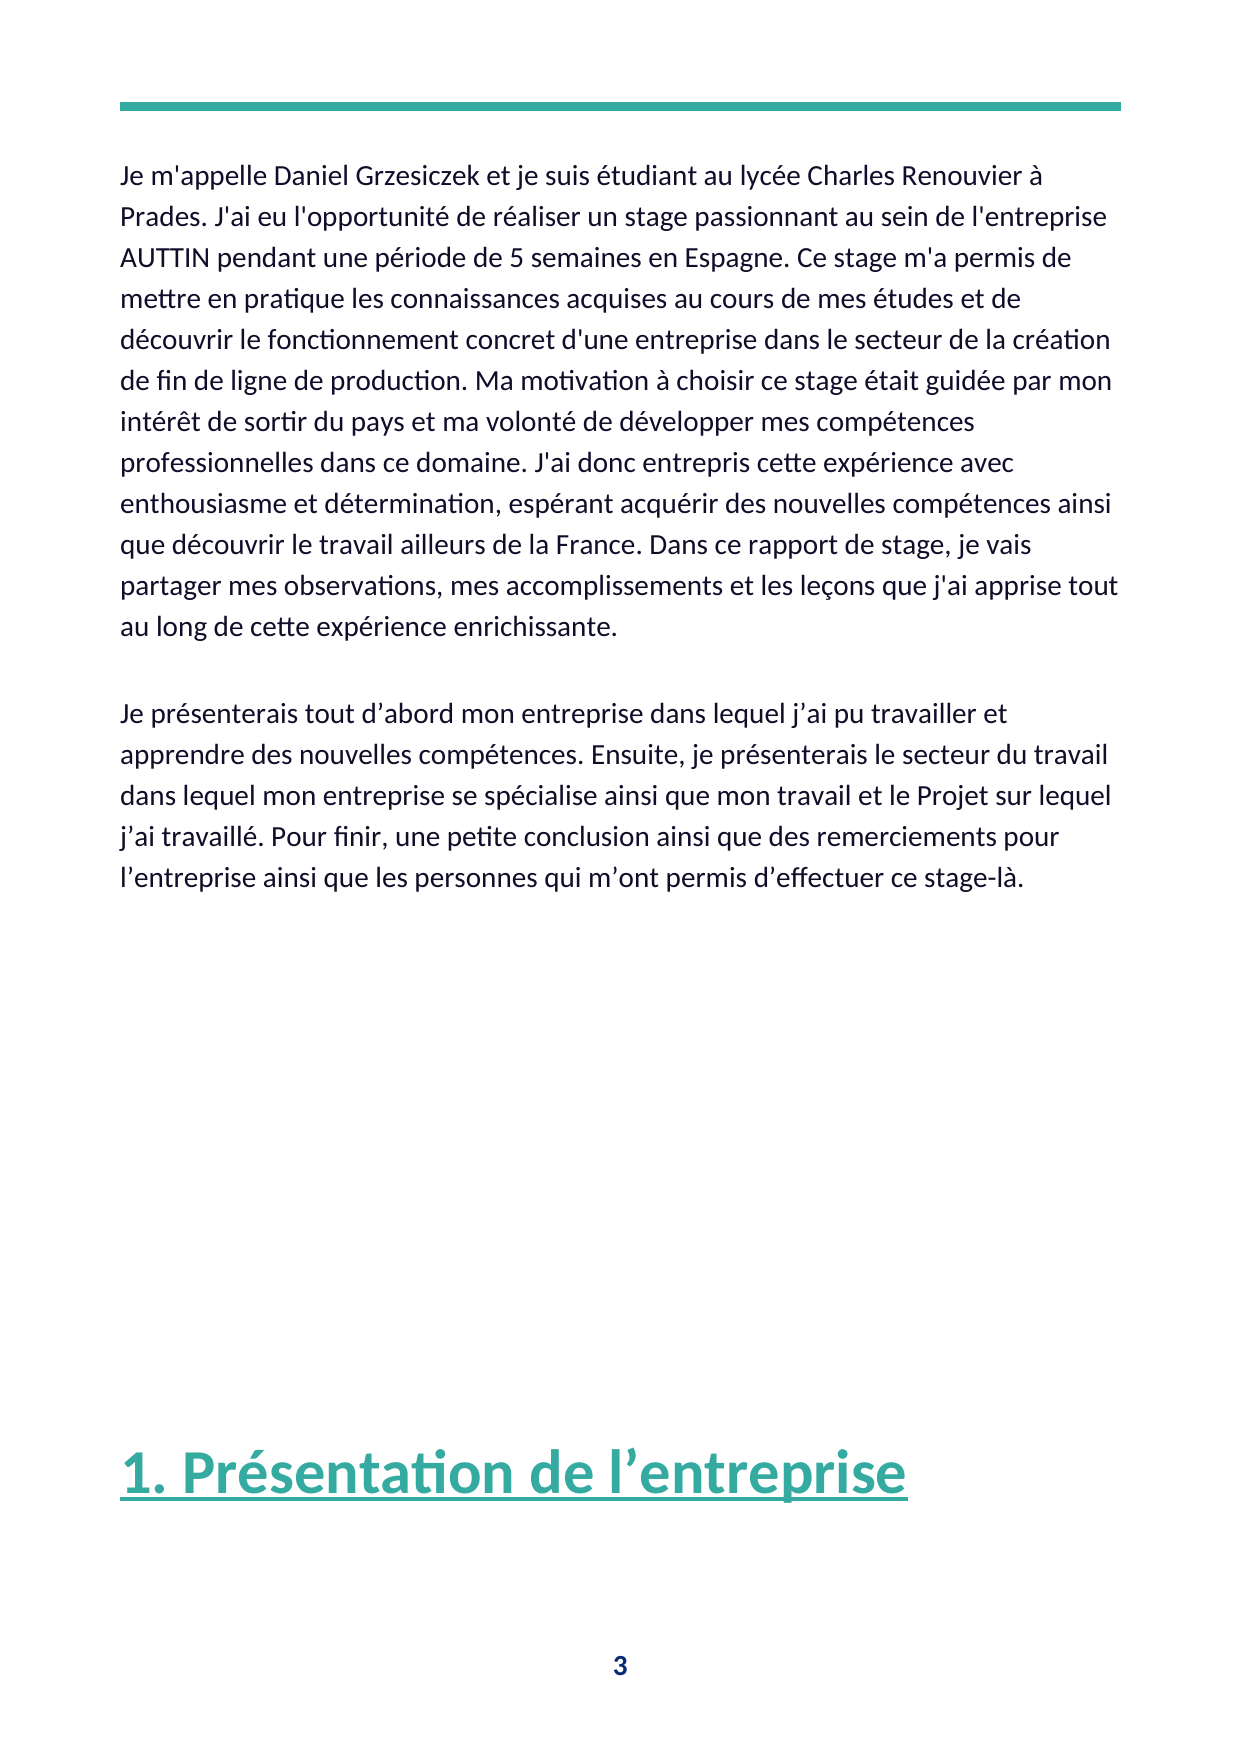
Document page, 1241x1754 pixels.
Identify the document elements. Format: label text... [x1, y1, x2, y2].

text Je présenterais tout d’abord mon entreprise dans lequel j’ai pu travailler et apprendre des nouvelles compétences. Ensuite, je présenterais le secteur du travail dans lequel mon entreprise se spécialise ainsi que mon travail et le Projet sur lequel j’ai travaillé. Pour finir, une petite conclusion ainsi que des remerciements pour l’entreprise ainsi que les personnes qui m’ont permis d’effectuer ce stage-là. [120, 696, 1120, 895]
text 1. Présentation de l’entreprise [120, 1432, 1120, 1509]
text Je m'appelle Daniel Grzesiczek et je suis étudiant au lycée Charles Renouvier à Prades. J'ai eu l'opportunité de réaliser un stage passionnant au sein de l'entreprise AUTTIN pendant une période de 5 semaines en Espagne. Ce stage m'a permis de mettre en pratique les connaissances acquises au cours de mes études et de découvrir le fonctionnement concret d'une entreprise dans le secteur de la création de fin de ligne de production. Ma motivation à choisir ce stage était guidée par mon intérêt de sortir du pays et ma volonté de développer mes compétences professionnelles dans ce domaine. J'ai donc entrepris cette expérience avec enthousiasme et détermination, espérant acquérir des nouvelles compétences ainsi que découvrir le travail ailleurs de la France. Dans ce rapport de stage, je vais partager mes observations, mes accomplissements et les leçons que j'ai apprise tout au long de cette expérience enrichissante. [120, 157, 1120, 643]
